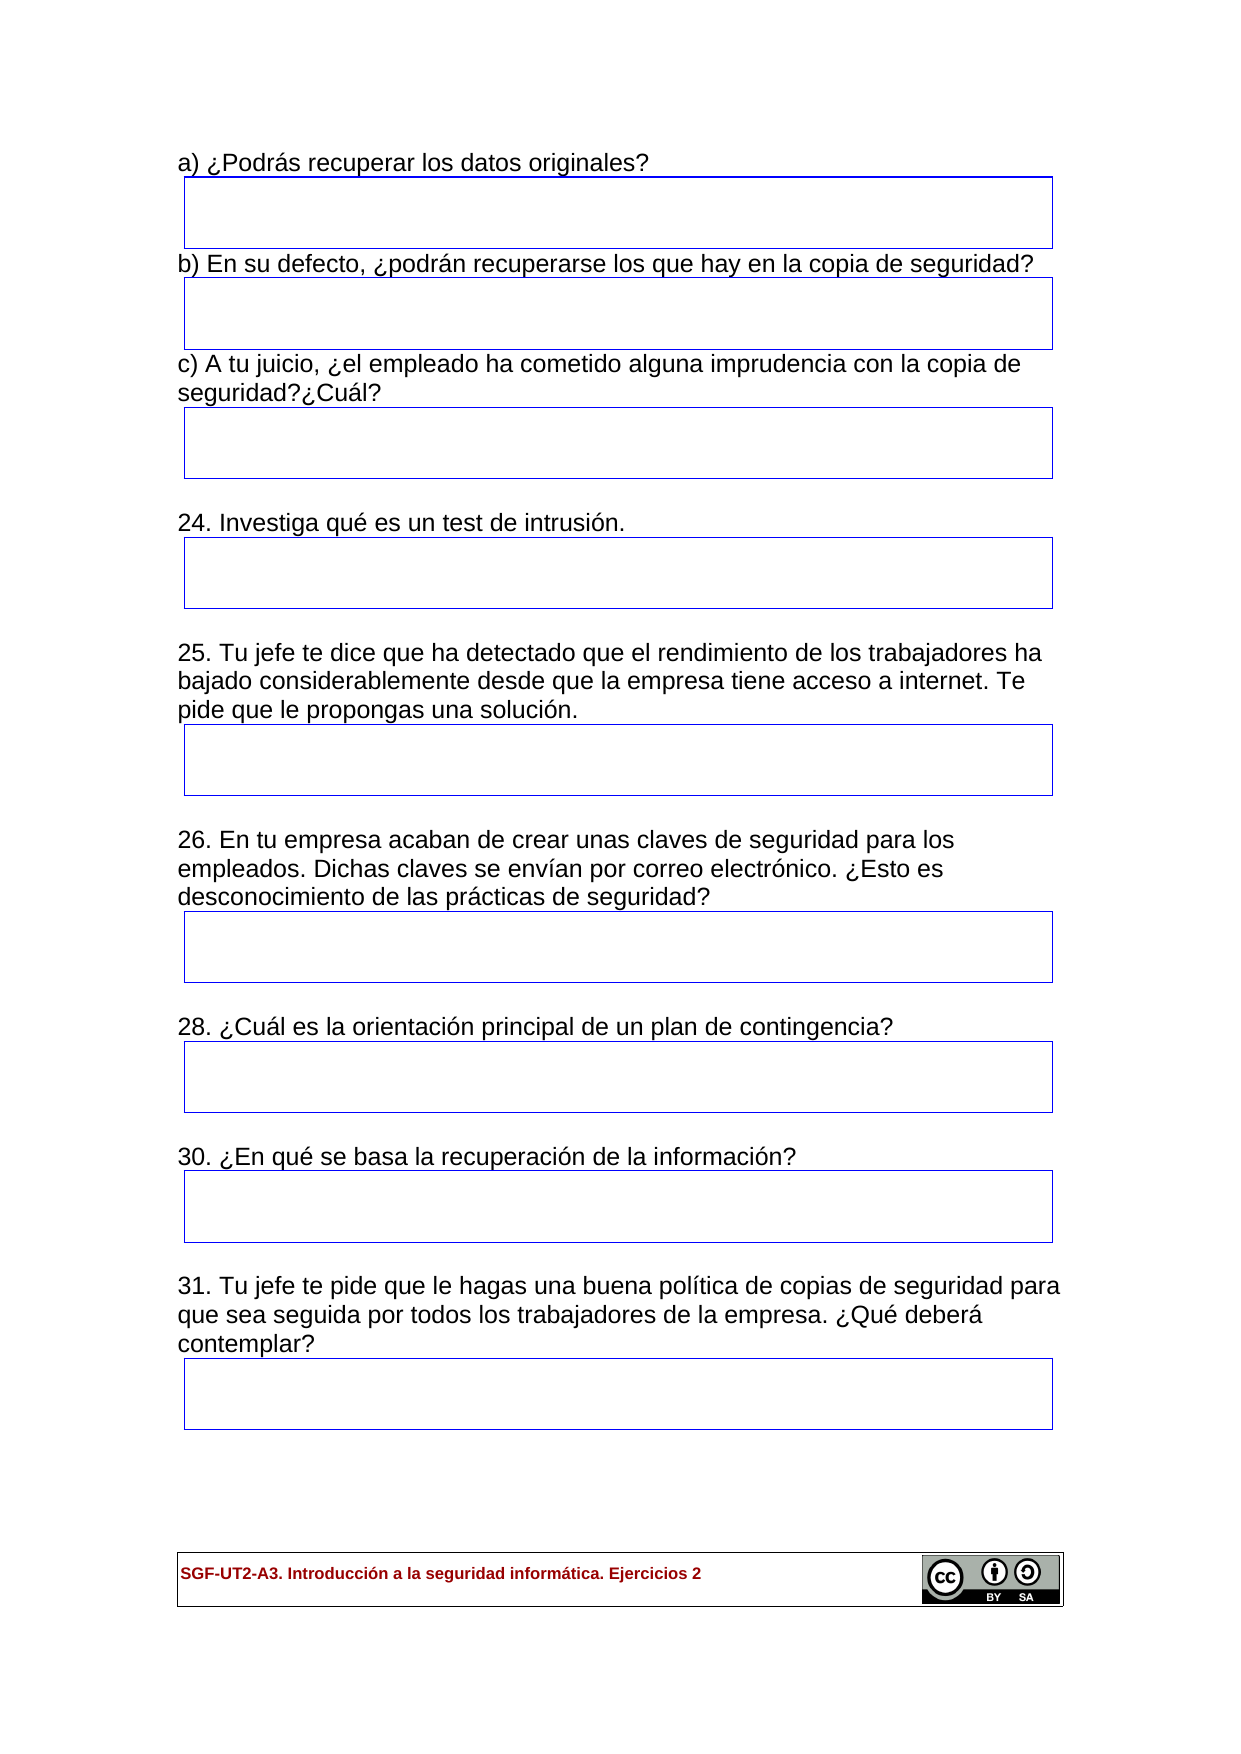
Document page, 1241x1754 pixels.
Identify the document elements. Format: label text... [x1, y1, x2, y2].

text 25. Tu jefe te dice que ha detectado que el rendimiento de los trabajadores ha bajado considerablemente desde que la empresa tiene acceso a internet. Te pide que le propongas una solución. [177, 638, 1063, 724]
table_header [185, 725, 1052, 795]
table_header [185, 912, 1052, 982]
text c) A tu juicio, ¿el empleado ha cometido alguna imprudencia con la copia de seguridad?¿Cuál? [177, 349, 1063, 407]
table_header [185, 1171, 1052, 1242]
picture [922, 1555, 1060, 1604]
table_header [185, 1359, 1052, 1429]
text 24. Investiga qué es un test de intrusión. [177, 508, 1063, 537]
text 30. ¿En qué se basa la recuperación de la información? [177, 1142, 1063, 1170]
text 31. Tu jefe te pide que le hagas una buena política de copias de seguridad para que sea seguida por todos los trabajadores de la empresa. ¿Qué deberá contemplar? [177, 1271, 1063, 1358]
table_header [185, 278, 1052, 348]
table_header [185, 178, 1052, 247]
text 28. ¿Cuál es la orientación principal de un plan de contingencia? [177, 1012, 1063, 1041]
table_header [185, 1042, 1052, 1112]
text b) En su defecto, ¿podrán recuperarse los que hay en la copia de seguridad? [177, 248, 1063, 277]
table_header [185, 408, 1052, 478]
text a) ¿Podrás recuperar los datos originales? [177, 148, 1063, 176]
text 26. En tu empresa acaban de crear unas claves de seguridad para los empleados. Dichas claves se envían por correo electrónico. ¿Esto es desconocimiento de las prácticas de seguridad? [177, 825, 1063, 911]
table_header [185, 538, 1052, 608]
